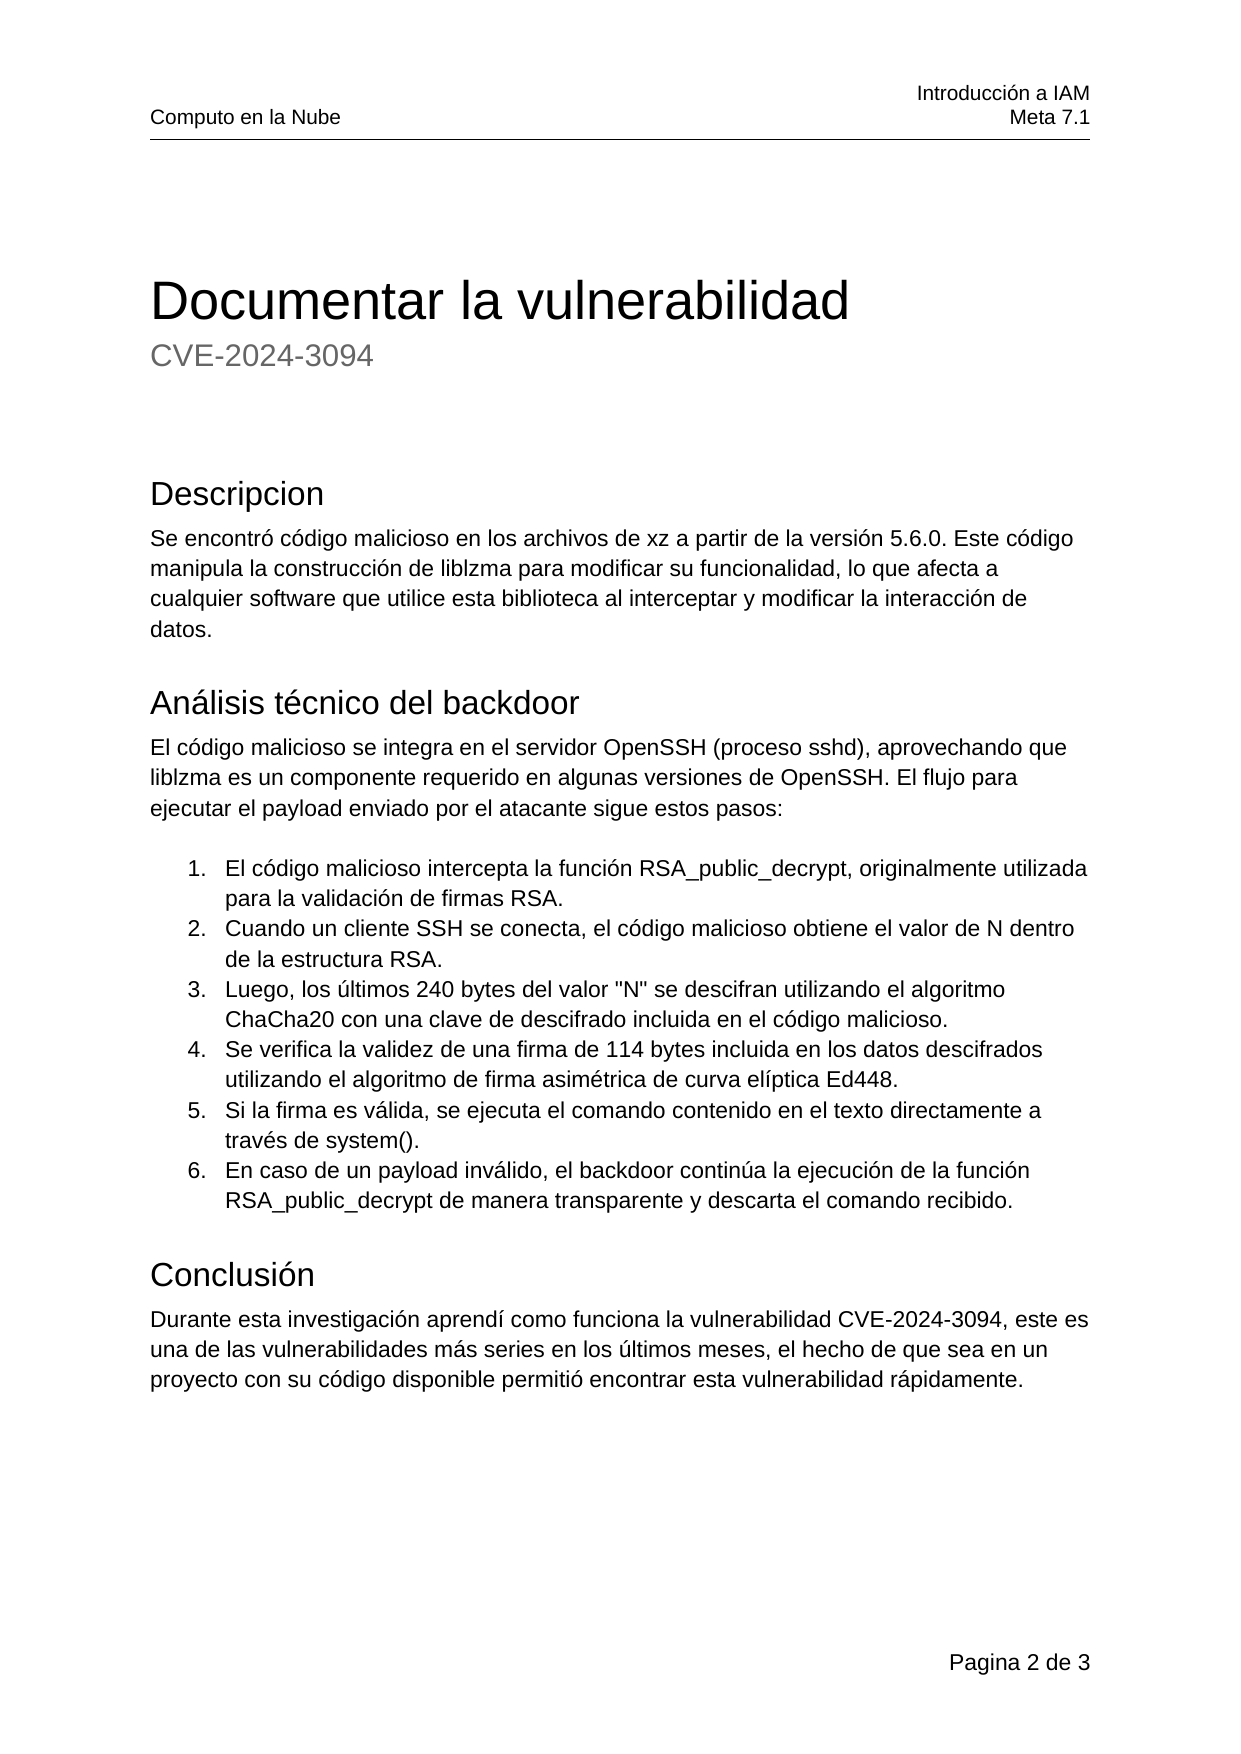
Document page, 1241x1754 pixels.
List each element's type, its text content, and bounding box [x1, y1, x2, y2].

list Si la firma es válida, se ejecuta el comando contenido en el texto directamente a través de system(). [187, 1097, 1090, 1153]
subtitle CVE-2024-3094 [150, 337, 1090, 373]
subtitle Descripcion [150, 474, 1090, 512]
list Luego, los últimos 240 bytes del valor "N" se descifran utilizando el algoritmo ChaCha20 con una clave de descifrado incluida en el código malicioso. [187, 976, 1090, 1032]
subtitle Análisis técnico del backdoor [150, 683, 1090, 722]
list En caso de un payload inválido, el backdoor continúa la ejecución de la función RSA_public_decrypt de manera transparente y descarta el comando recibido. [187, 1157, 1090, 1214]
list El código malicioso intercepta la función RSA_public_decrypt, originalmente utilizada para la validación de firmas RSA. [187, 855, 1090, 912]
list Se verifica la validez de una firma de 114 bytes incluida en los datos descifrados utilizando el algoritmo de firma asimétrica de curva elíptica Ed448. [187, 1036, 1090, 1093]
list Cuando un cliente SSH se conecta, el código malicioso obtiene el valor de N dentro de la estructura RSA. [187, 915, 1090, 972]
subtitle Conclusión [150, 1255, 1090, 1293]
text El código malicioso se integra en el servidor OpenSSH (proceso sshd), aprovechando que liblzma es un componente requerido en algunas versiones de OpenSSH. El flujo para ejecutar el payload enviado por el atacante sigue estos pasos: [150, 734, 1090, 821]
title Documentar la vulnerabilidad [150, 268, 1090, 331]
text Se encontró código malicioso en los archivos de xz a partir de la versión 5.6.0. Este código manipula la construcción de liblzma para modificar su funcionalidad, lo que afecta a cualquier software que utilice esta biblioteca al interceptar y modificar la interacción de datos. [150, 525, 1090, 642]
text Durante esta investigación aprendí como funciona la vulnerabilidad CVE-2024-3094, este es una de las vulnerabilidades más series en los últimos meses, el hecho de que sea en un proyecto con su código disponible permitió encontrar esta vulnerabilidad rápidamente. [150, 1306, 1090, 1393]
